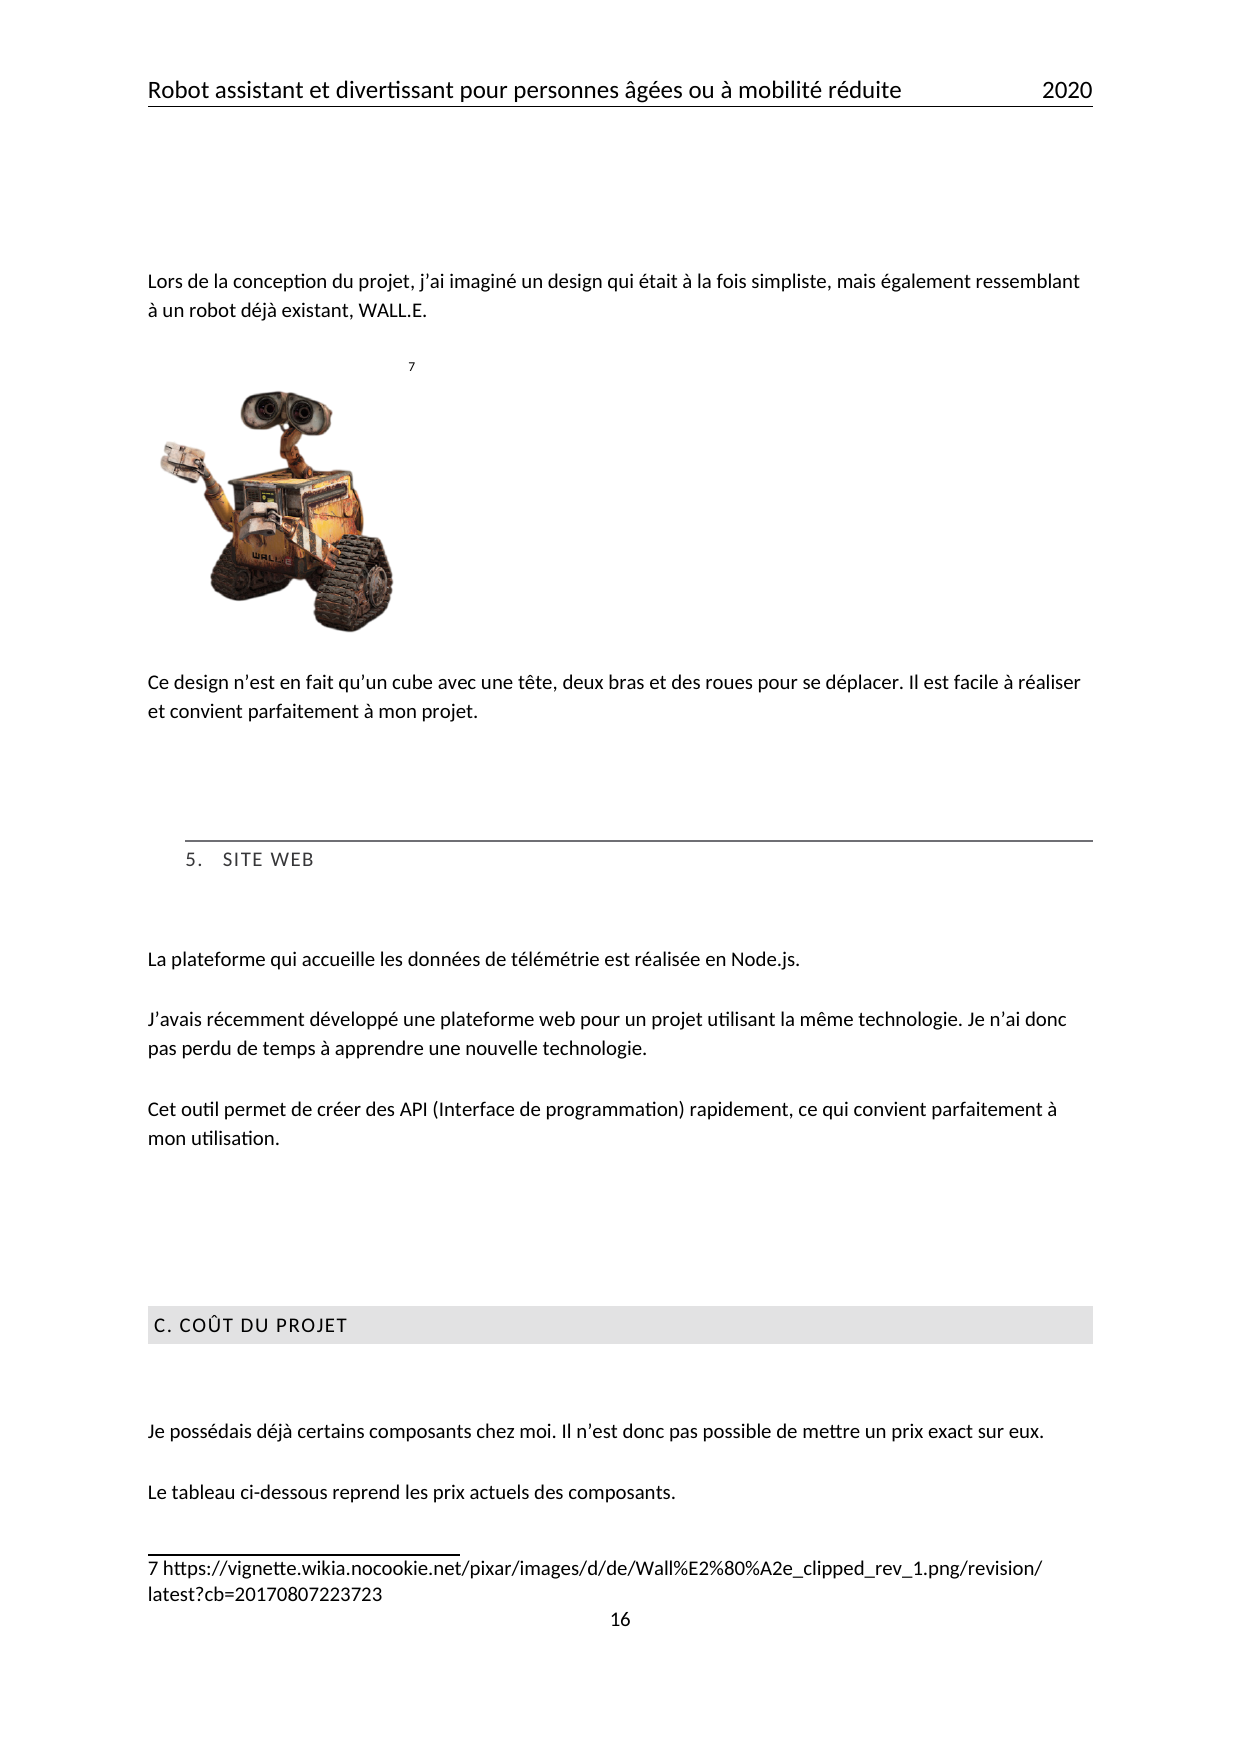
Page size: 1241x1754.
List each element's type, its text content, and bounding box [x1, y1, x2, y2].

text La plateforme qui accueille les données de télémétrie est réalisée en Node.js. [148, 946, 1093, 971]
text Le tableau ci-dessous reprend les prix actuels des composants. [148, 1479, 1093, 1504]
text Ce design n’est en fait qu’un cube avec une tête, deux bras et des roues pour se déplacer. Il est facile à réaliser et convient parfaitement à mon projet. [148, 669, 1093, 724]
list Site web [185, 842, 1093, 871]
text Je possédais déjà certains composants chez moi. Il n’est donc pas possible de mettre un prix exact sur eux. [148, 1419, 1093, 1444]
text Cet outil permet de créer des API (Interface de programmation) rapidement, ce qui convient parfaitement à mon utilisation. [148, 1096, 1093, 1150]
text https://vignette.wikia.nocookie.net/pixar/images/d/de/Wall%E2%80%A2e_clipped_rev_1.png/revision/latest?cb=20170807223723 [148, 1556, 1093, 1606]
subtitle c. coût du projet [154, 1313, 1086, 1338]
text Lors de la conception du projet, j’ai imaginé un design qui était à la fois simpliste, mais également ressemblant à un robot déjà existant, WALL.E. [148, 268, 1093, 323]
text J’avais récemment développé une plateforme web pour un projet utilisant la même technologie. Je n’ai donc pas perdu de temps à apprendre une nouvelle technologie. [148, 1006, 1093, 1061]
